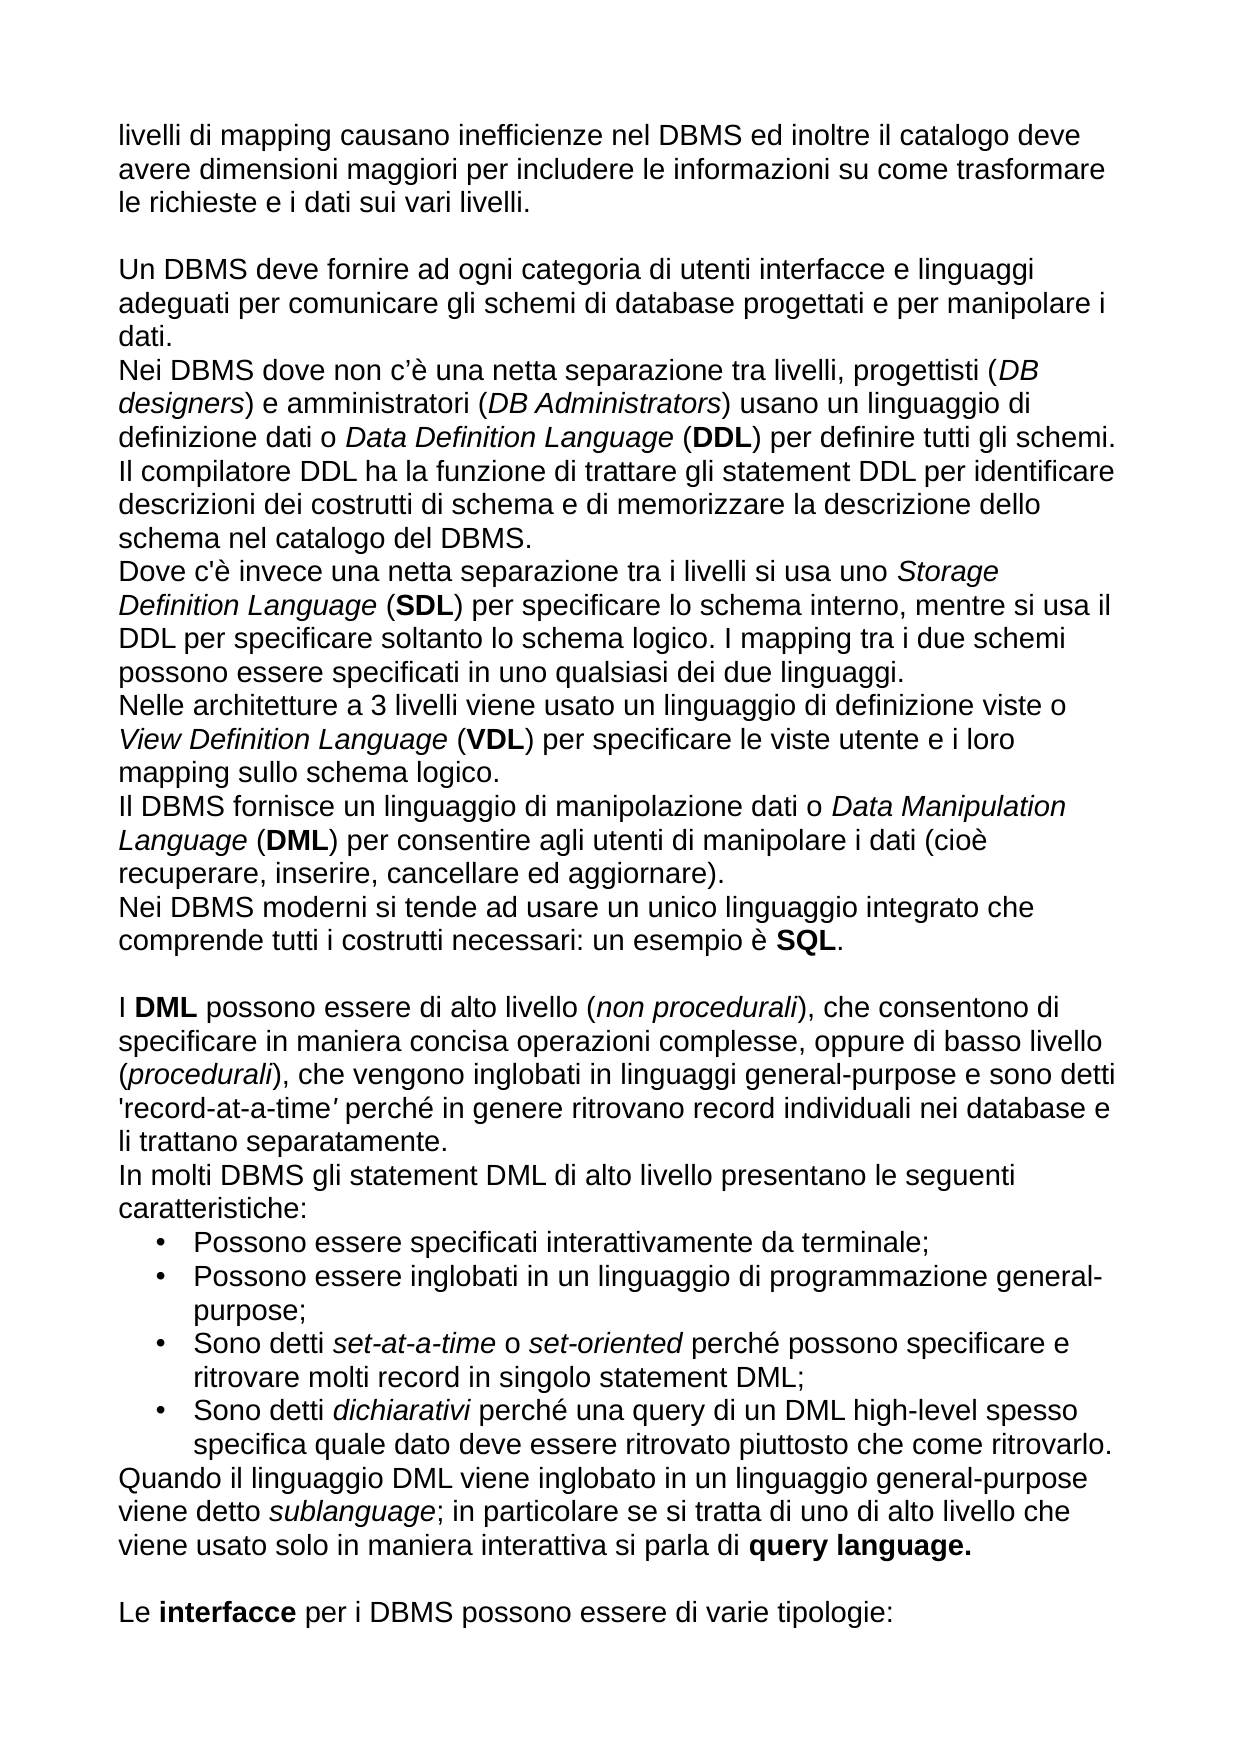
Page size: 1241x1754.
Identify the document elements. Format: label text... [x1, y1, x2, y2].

text Un DBMS deve fornire ad ogni categoria di utenti interfacce e linguaggi adeguati per comunicare gli schemi di database progettati e per manipolare i dati. [118, 252, 1122, 353]
text Dove c'è invece una netta separazione tra i livelli si usa uno Storage Definition Language (SDL) per specificare lo schema interno, mentre si usa il DDL per specificare soltanto lo schema logico. I mapping tra i due schemi possono essere specificati in uno qualsiasi dei due linguaggi. [118, 554, 1122, 688]
text Nelle architetture a 3 livelli viene usato un linguaggio di definizione viste o View Definition Language (VDL) per specificare le viste utente e i loro mapping sullo schema logico. [118, 688, 1122, 789]
text I DML possono essere di alto livello (non procedurali), che consentono di specificare in maniera concisa operazioni complesse, oppure di basso livello (procedurali), che vengono inglobati in linguaggi general-purpose e sono detti 'record-at-a-time' perché in genere ritrovano record individuali nei database e li trattano separatamente. [118, 990, 1122, 1158]
text Il DBMS fornisce un linguaggio di manipolazione dati o Data Manipulation Language (DML) per consentire agli utenti di manipolare i dati (cioè recuperare, inserire, cancellare ed aggiornare). [118, 789, 1122, 889]
list Possono essere inglobati in un linguaggio di programmazione general-purpose; [156, 1259, 1122, 1326]
text In molti DBMS gli statement DML di alto livello presentano le seguenti caratteristiche: [118, 1158, 1122, 1225]
list Possono essere specificati interattivamente da terminale; [156, 1225, 1122, 1259]
list Sono detti set-at-a-time o set-oriented perché possono specificare e ritrovare molti record in singolo statement DML; [156, 1326, 1122, 1393]
text Le interfacce per i DBMS possono essere di varie tipologie: [118, 1595, 1122, 1628]
text Quando il linguaggio DML viene inglobato in un linguaggio general-purpose viene detto sublanguage; in particolare se si tratta di uno di alto livello che viene usato solo in maniera interattiva si parla di query language. [118, 1461, 1122, 1561]
text Nei DBMS moderni si tende ad usare un unico linguaggio integrato che comprende tutti i costrutti necessari: un esempio è SQL. [118, 889, 1122, 957]
text Nei DBMS dove non c’è una netta separazione tra livelli, progettisti (DB designers) e amministratori (DB Administrators) usano un linguaggio di definizione dati o Data Definition Language (DDL) per definire tutti gli schemi. Il compilatore DDL ha la funzione di trattare gli statement DDL per identificare descrizioni dei costrutti di schema e di memorizzare la descrizione dello schema nel catalogo del DBMS. [118, 353, 1122, 554]
text livelli di mapping causano inefficienze nel DBMS ed inoltre il catalogo deve avere dimensioni maggiori per includere le informazioni su come trasformare le richieste e i dati sui vari livelli. [118, 118, 1122, 219]
list Sono detti dichiarativi perché una query di un DML high-level spesso specifica quale dato deve essere ritrovato piuttosto che come ritrovarlo. [156, 1393, 1122, 1461]
